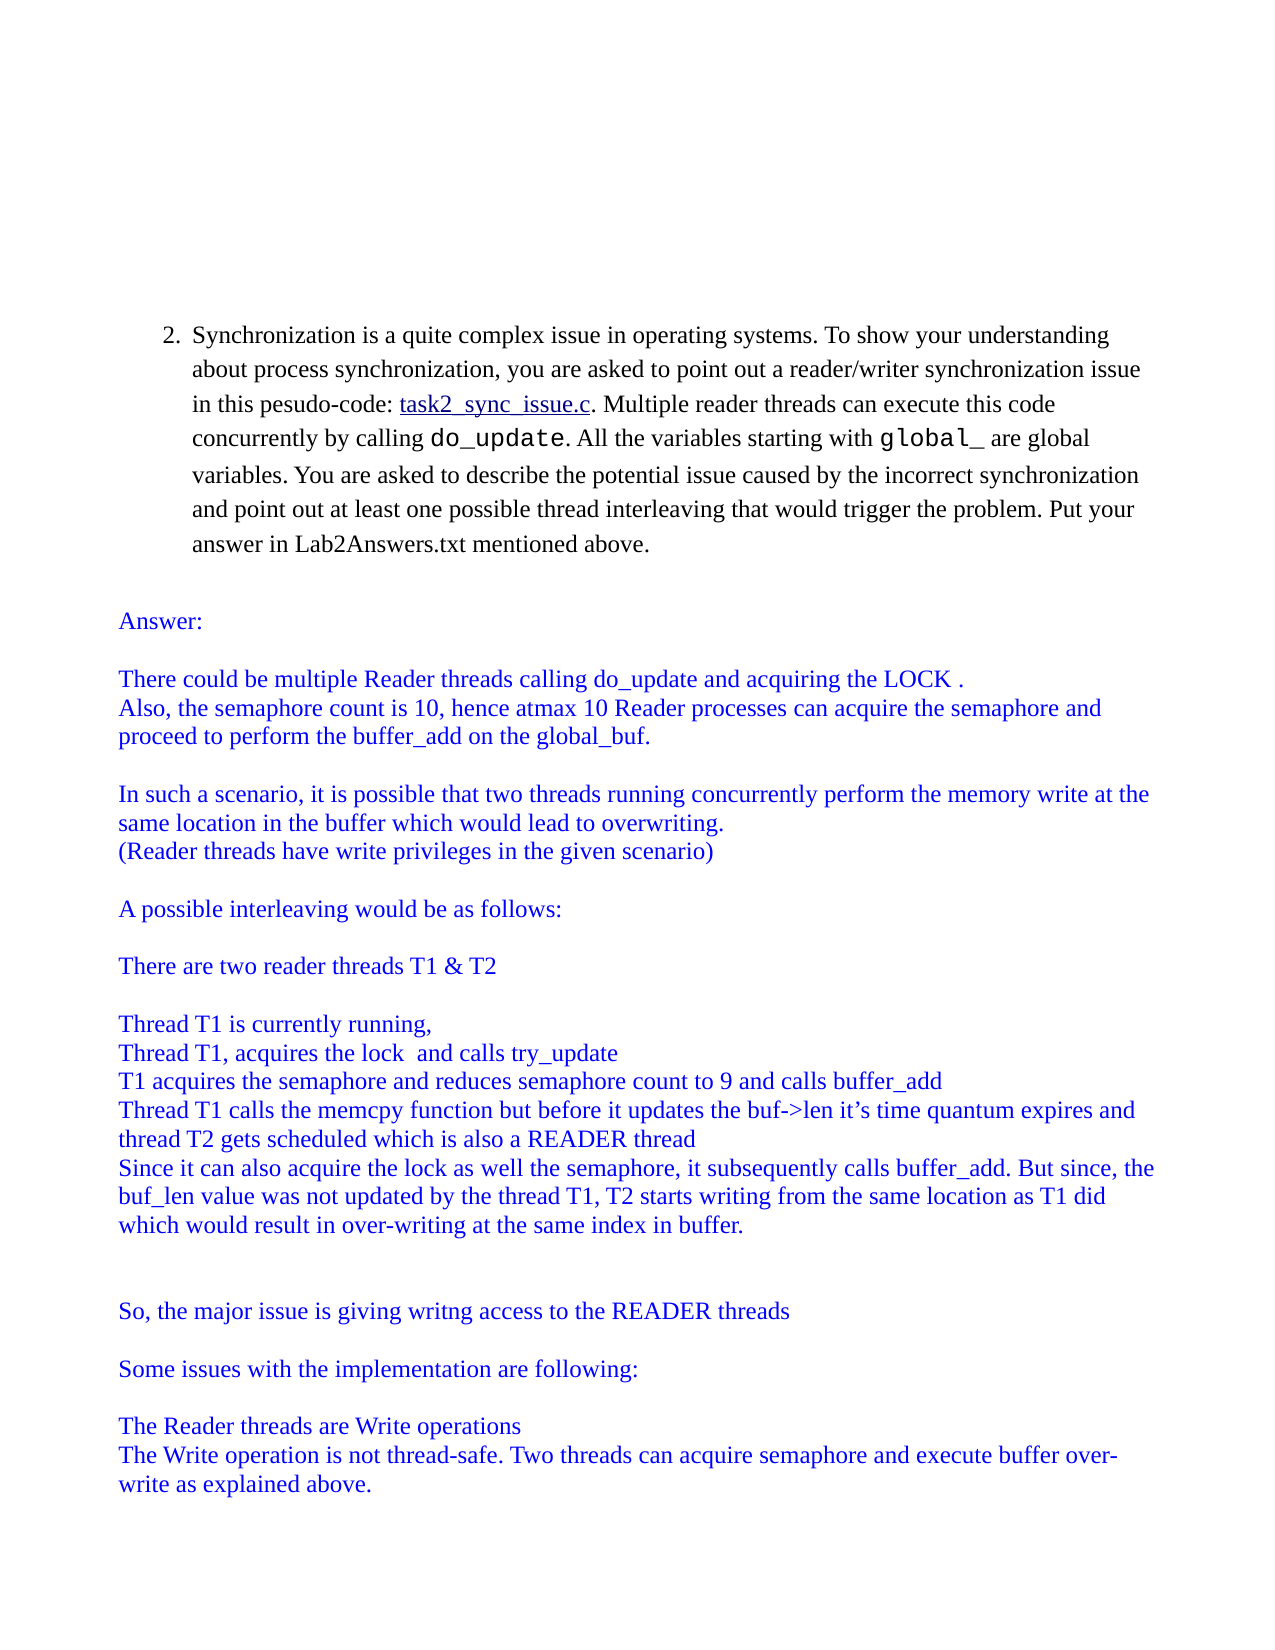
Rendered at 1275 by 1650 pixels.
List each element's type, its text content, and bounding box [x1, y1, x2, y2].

text In such a scenario, it is possible that two threads running concurrently perform the memory write at the same location in the buffer which would lead to overwriting. [118, 779, 1157, 836]
text Since it can also acquire the lock as well the semaphore, it subsequently calls buffer_add. But since, the [118, 1153, 1157, 1181]
text There are two reader threads T1 & T2 [118, 951, 1157, 980]
text Some issues with the implementation are following: [118, 1354, 1157, 1383]
text Thread T1, acquires the lock and calls try_update [118, 1038, 1157, 1066]
text So, the major issue is giving writng access to the READER threads [118, 1296, 1157, 1325]
text Answer: [118, 606, 1157, 635]
text The Reader threads are Write operations [118, 1411, 1157, 1440]
text A possible interleaving would be as follows: [118, 894, 1157, 923]
text There could be multiple Reader threads calling do_update and acquiring the LOCK . [118, 664, 1157, 693]
text Thread T1 is currently running, [118, 1009, 1157, 1038]
text Also, the semaphore count is 10, hence atmax 10 Reader processes can acquire the semaphore and proceed to perform the buffer_add on the global_buf. [118, 693, 1157, 750]
text The Write operation is not thread-safe. Two threads can acquire semaphore and execute buffer over-write as explained above. [118, 1440, 1157, 1498]
list Synchronization is a quite complex issue in operating systems. To show your understanding about process synchronization, you are asked to point out a reader/writer synchronization issue in this pesudo-code: task2_sync_issue.c. Multiple reader threads can execute this code concurrently by calling do_update. All the variables starting with global_ are global variables. You are asked to describe the potential issue caused by the incorrect synchronization and point out at least one possible thread interleaving that would trigger the problem. Put your answer in Lab2Answers.txt mentioned above. [162, 320, 1157, 557]
text buf_len value was not updated by the thread T1, T2 starts writing from the same location as T1 did which would result in over-writing at the same index in buffer. [118, 1181, 1157, 1239]
text (Reader threads have write privileges in the given scenario) [118, 836, 1157, 865]
text T1 acquires the semaphore and reduces semaphore count to 9 and calls buffer_add [118, 1066, 1157, 1095]
text Thread T1 calls the memcpy function but before it updates the buf->len it’s time quantum expires and thread T2 gets scheduled which is also a READER thread [118, 1095, 1157, 1153]
